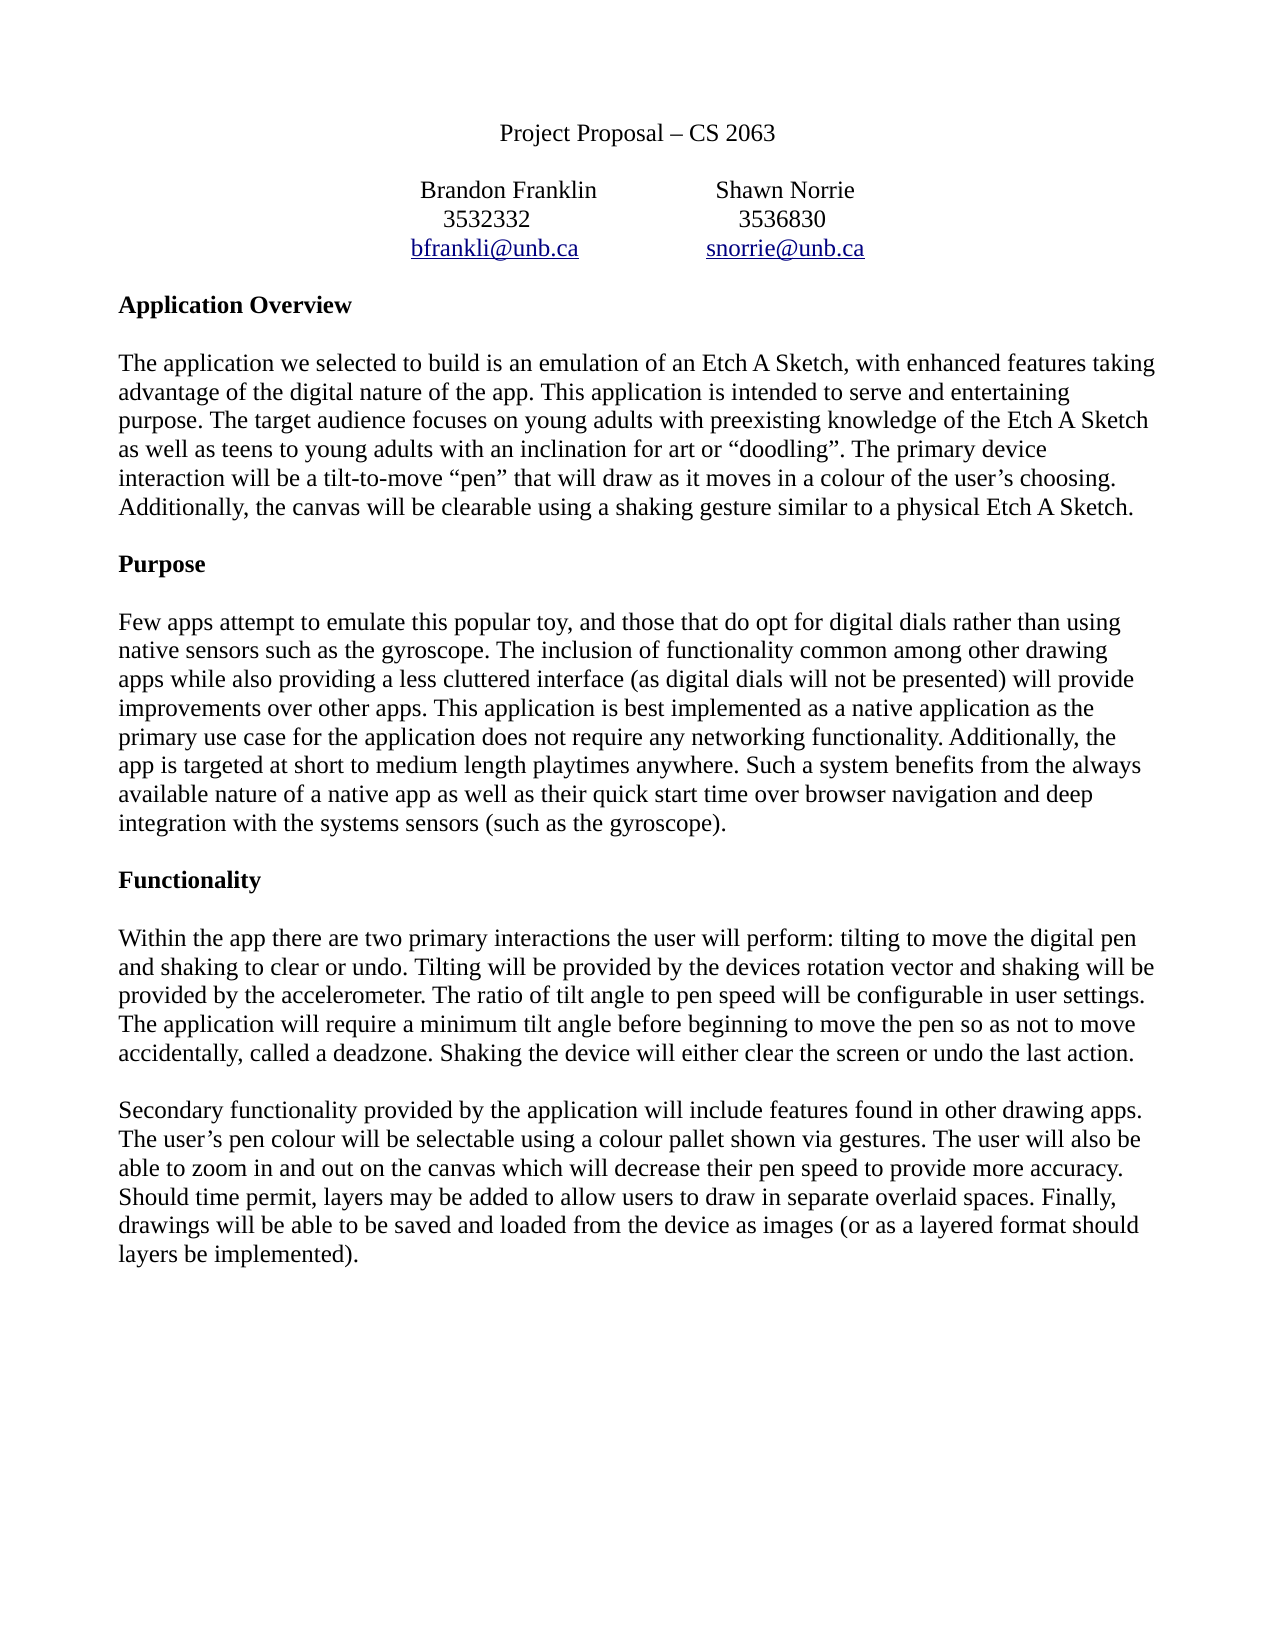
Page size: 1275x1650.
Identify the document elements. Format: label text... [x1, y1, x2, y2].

text Application Overview [118, 291, 1157, 319]
text Purpose [118, 549, 1157, 578]
text Brandon Franklin Shawn Norrie [118, 176, 1157, 204]
text Functionality [118, 866, 1157, 894]
text The application we selected to build is an emulation of an Etch A Sketch, with enhanced features taking advantage of the digital nature of the app. This application is intended to serve and entertaining purpose. The target audience focuses on young adults with preexisting knowledge of the Etch A Sketch as well as teens to young adults with an inclination for art or “doodling”. The primary device interaction will be a tilt-to-move “pen” that will draw as it moves in a colour of the user’s choosing. Additionally, the canvas will be clearable using a shaking gesture similar to a physical Etch A Sketch. [118, 348, 1157, 521]
text Project Proposal – CS 2063 [118, 118, 1157, 147]
text Within the app there are two primary interactions the user will perform: tilting to move the digital pen and shaking to clear or undo. Tilting will be provided by the devices rotation vector and shaking will be provided by the accelerometer. The ratio of tilt angle to pen speed will be configurable in user settings. The application will require a minimum tilt angle before beginning to move the pen so as not to move accidentally, called a deadzone. Shaking the device will either clear the screen or undo the last action. [118, 923, 1157, 1067]
text Secondary functionality provided by the application will include features found in other drawing apps. The user’s pen colour will be selectable using a colour pallet shown via gestures. The user will also be able to zoom in and out on the canvas which will decrease their pen speed to provide more accuracy. Should time permit, layers may be added to allow users to draw in separate overlaid spaces. Finally, drawings will be able to be saved and loaded from the device as images (or as a layered format should layers be implemented). [118, 1096, 1157, 1268]
text 3532332 3536830 [118, 204, 1157, 233]
text bfrankli@unb.ca snorrie@unb.ca [118, 233, 1157, 262]
text Few apps attempt to emulate this popular toy, and those that do opt for digital dials rather than using native sensors such as the gyroscope. The inclusion of functionality common among other drawing apps while also providing a less cluttered interface (as digital dials will not be presented) will provide improvements over other apps. This application is best implemented as a native application as the primary use case for the application does not require any networking functionality. Additionally, the app is targeted at short to medium length playtimes anywhere. Such a system benefits from the always available nature of a native app as well as their quick start time over browser navigation and deep integration with the systems sensors (such as the gyroscope). [118, 607, 1157, 837]
